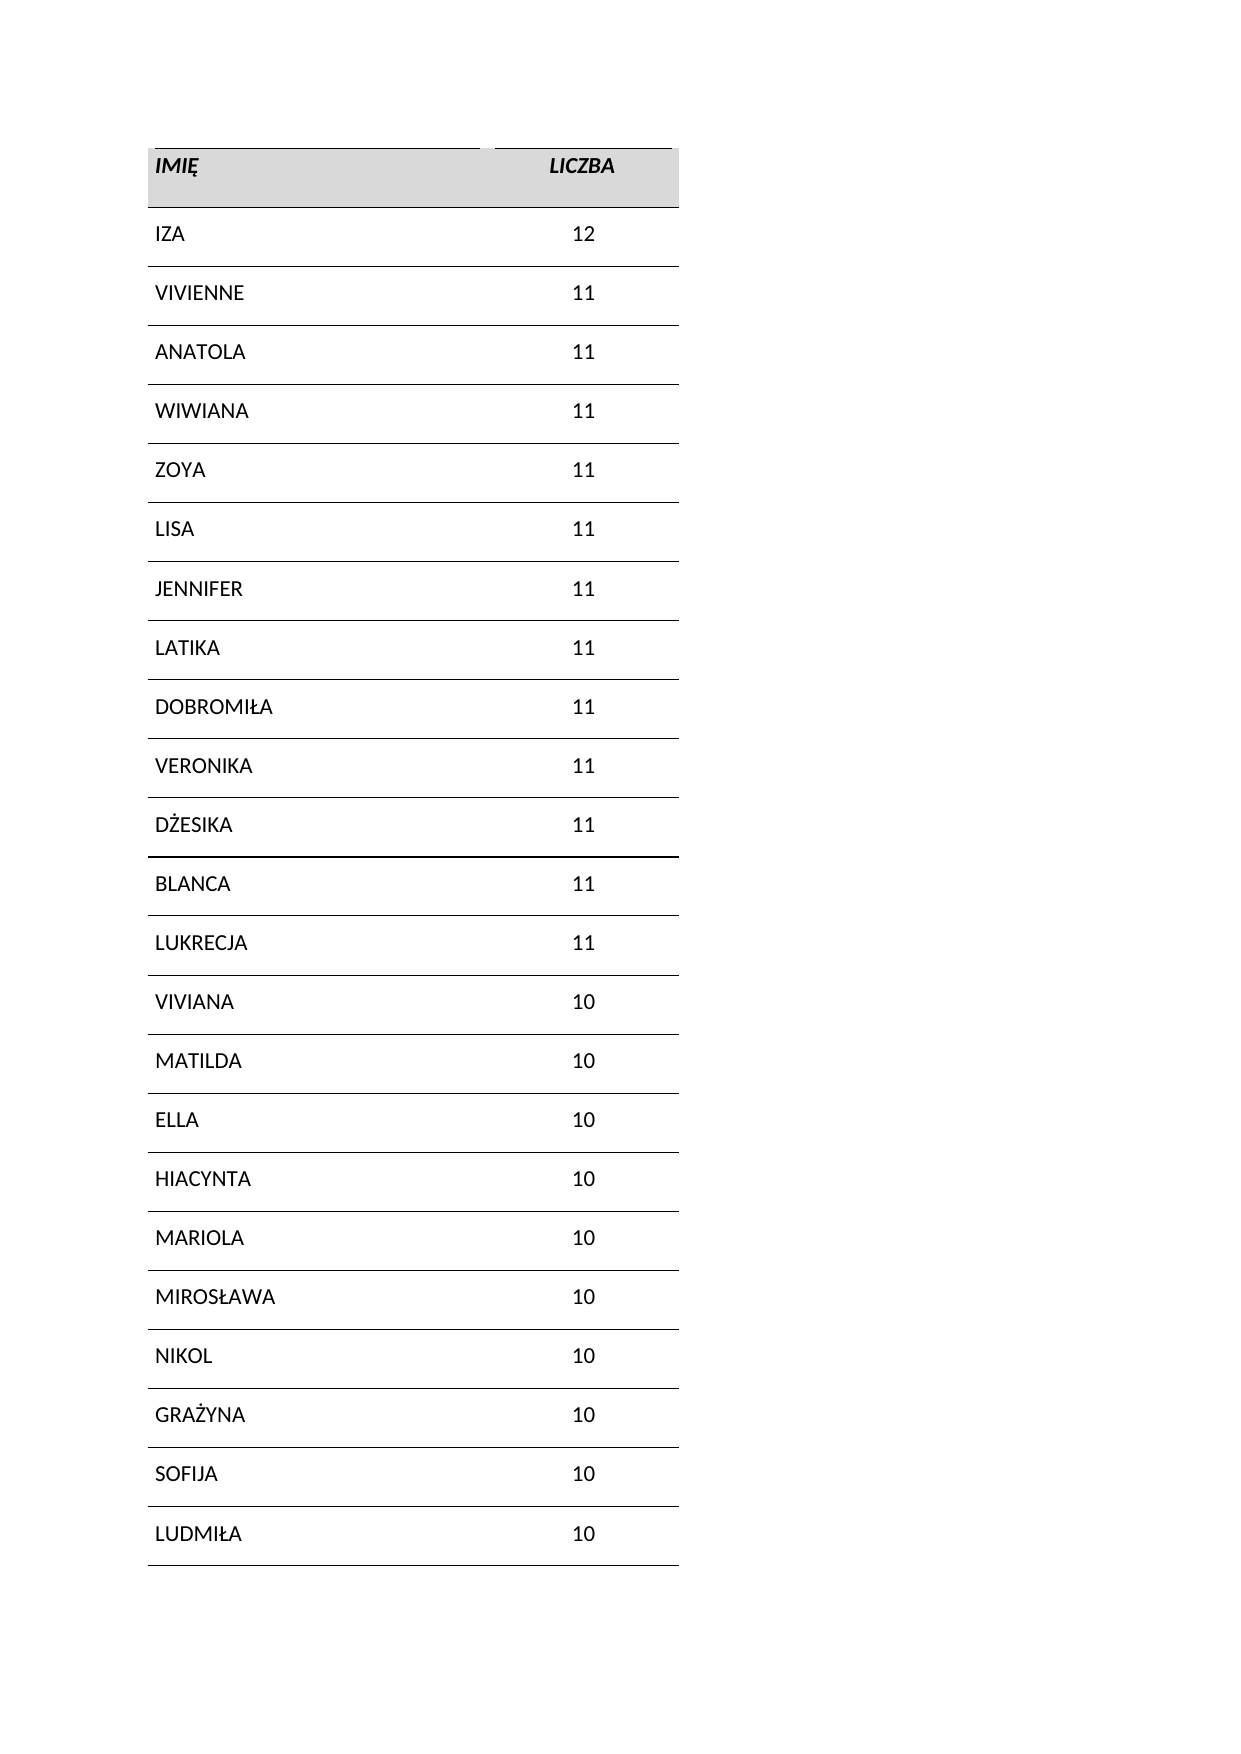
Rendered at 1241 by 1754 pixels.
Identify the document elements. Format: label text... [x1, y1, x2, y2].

table_cell 11 [487, 916, 679, 974]
table_cell BLANCA [148, 858, 487, 915]
table_cell WIWIANA [148, 385, 487, 443]
table_cell 12 [487, 208, 679, 266]
table_cell NIKOL [148, 1330, 487, 1388]
table_cell 10 [487, 1035, 679, 1093]
table_cell 10 [487, 1448, 679, 1506]
table_cell LUDMIŁA [148, 1507, 487, 1565]
table_cell MIROSŁAWA [148, 1271, 487, 1329]
table_cell 11 [487, 739, 679, 797]
table_cell 11 [487, 326, 679, 384]
table_cell 11 [487, 798, 679, 856]
table_cell ANATOLA [148, 326, 487, 384]
table_cell 10 [487, 1153, 679, 1211]
table_cell ELLA [148, 1094, 487, 1152]
table_cell 11 [487, 444, 679, 502]
table_cell 11 [487, 562, 679, 620]
table_cell DOBROMIŁA [148, 680, 487, 738]
table_cell 11 [487, 858, 679, 915]
table_cell MATILDA [148, 1035, 487, 1093]
table_cell GRAŻYNA [148, 1389, 487, 1447]
table_cell VIVIENNE [148, 267, 487, 325]
table_cell VERONIKA [148, 739, 487, 797]
table_cell 10 [487, 1389, 679, 1447]
table_cell JENNIFER [148, 562, 487, 620]
table_cell 10 [487, 976, 679, 1033]
table_cell MARIOLA [148, 1212, 487, 1270]
table_cell 11 [487, 385, 679, 443]
table_cell DŻESIKA [148, 798, 487, 856]
table_cell 10 [487, 1212, 679, 1270]
table_header LICZBA [487, 148, 679, 207]
table_cell VIVIANA [148, 976, 487, 1033]
table_cell 10 [487, 1330, 679, 1388]
table_cell HIACYNTA [148, 1153, 487, 1211]
table_cell ZOYA [148, 444, 487, 502]
table_cell 10 [487, 1507, 679, 1565]
table_cell 11 [487, 267, 679, 325]
table_cell 11 [487, 621, 679, 679]
table_cell LATIKA [148, 621, 487, 679]
table_cell IZA [148, 208, 487, 266]
table_header IMIĘ [148, 148, 487, 207]
table_cell LISA [148, 503, 487, 561]
table_cell 10 [487, 1271, 679, 1329]
table_cell 10 [487, 1094, 679, 1152]
table_cell LUKRECJA [148, 916, 487, 974]
table_cell 11 [487, 503, 679, 561]
table_cell SOFIJA [148, 1448, 487, 1506]
table_cell 11 [487, 680, 679, 738]
